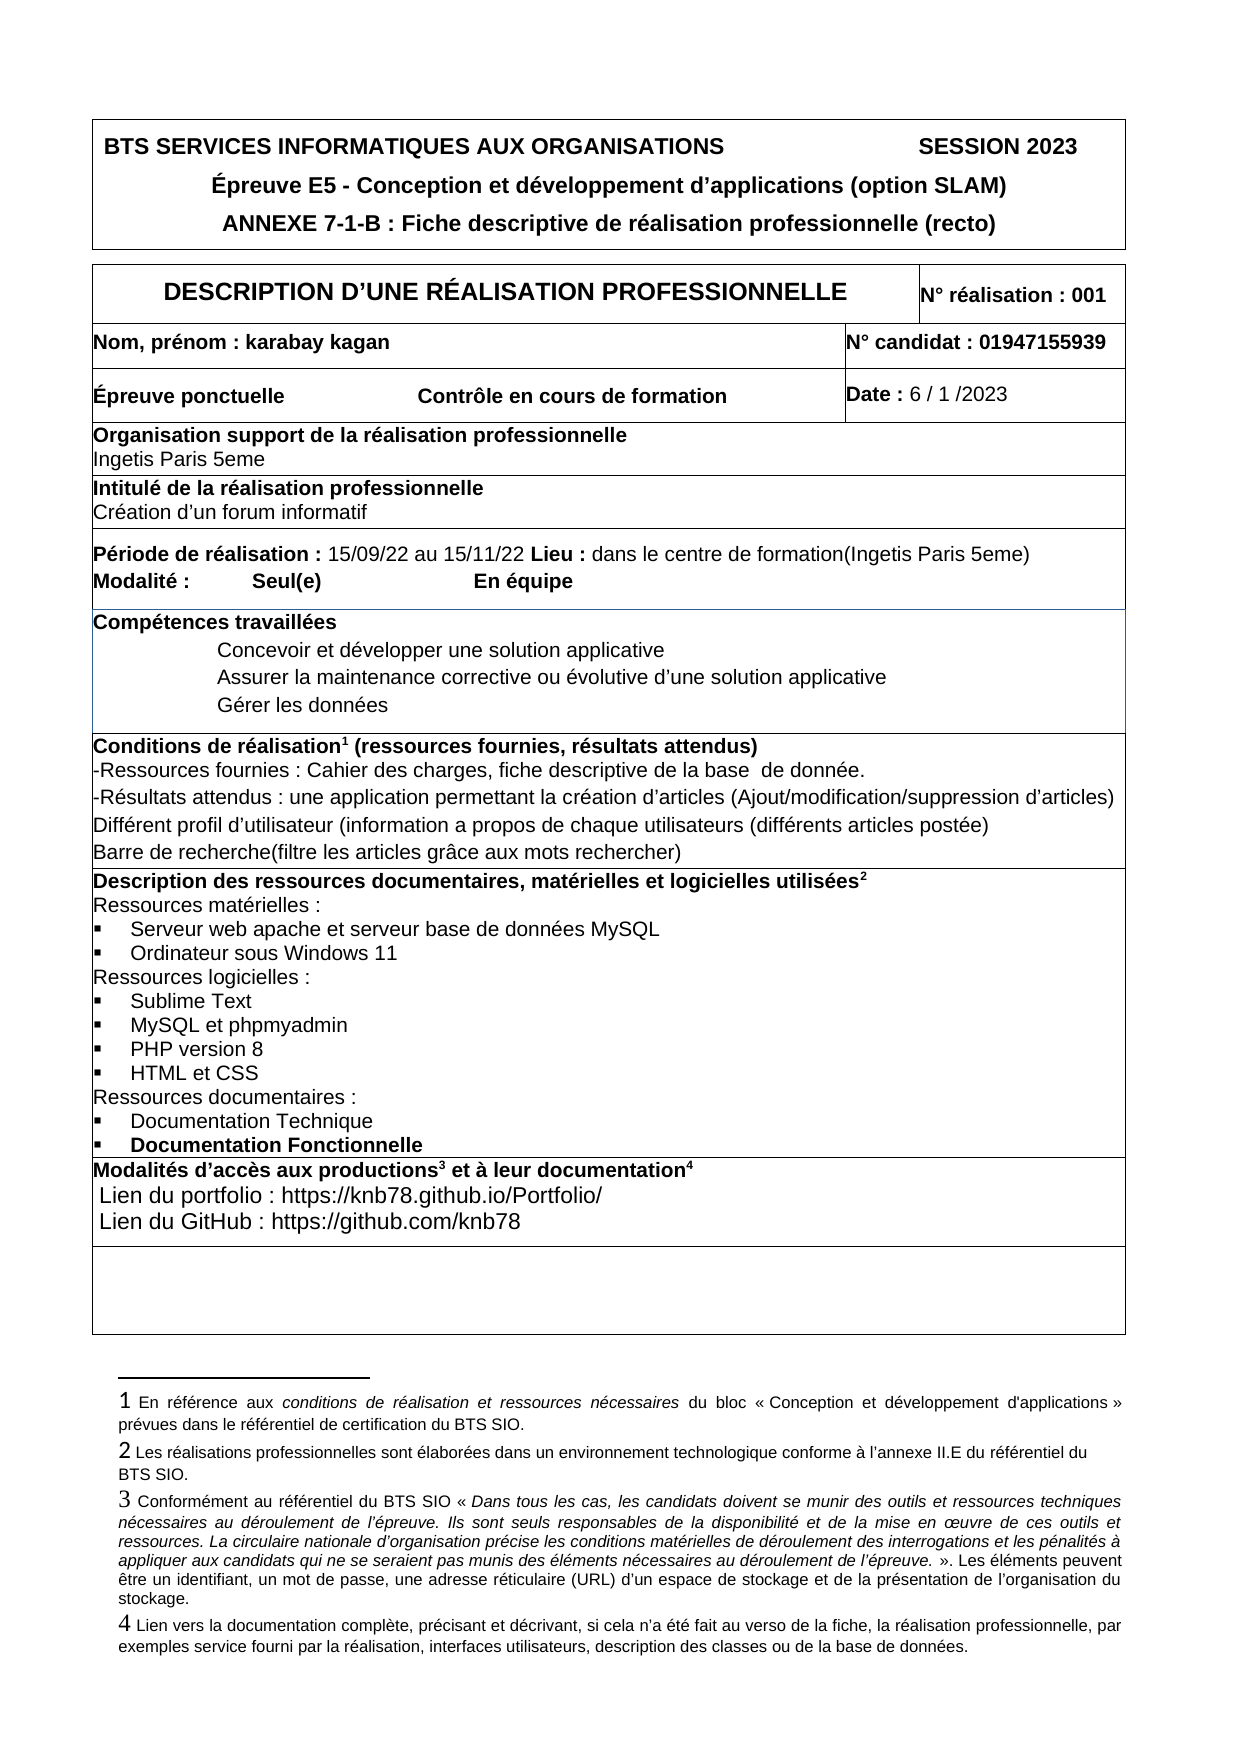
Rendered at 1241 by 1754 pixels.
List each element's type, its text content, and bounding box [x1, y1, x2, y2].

table_cell Épreuve ponctuelle [93, 369, 417, 422]
table_cell Intitulé de la réalisation professionnelle Création d’un forum informatif [93, 476, 1125, 528]
table_cell [93, 1247, 1125, 1334]
table_header DESCRIPTION D’UNE RÉALISATION PROFESSIONNELLE [93, 265, 919, 323]
table_cell Modalités d’accès aux productions et à leur documentation Lien du portfolio : https://knb78.github.io/Portfolio/ Lien du GitHub : https://github.com/knb78 [93, 1158, 1125, 1246]
table_cell Date : 6 / 1 /2023 [846, 369, 1125, 422]
table_cell Nom, prénom : karabay kagan [93, 324, 845, 368]
table_cell Compétences travaillées Concevoir et développer une solution applicative Assurer la maintenance corrective ou évolutive d’une solution applicative Gérer les données [93, 610, 1125, 733]
table_header N° réalisation : 001 [920, 265, 1125, 323]
table_cell Période de réalisation : 15/09/22 au 15/11/22 Lieu : dans le centre de formation(Ingetis Paris 5eme) Modalité : Seul(e) En équipe [93, 529, 1125, 609]
table_cell Organisation support de la réalisation professionnelle Ingetis Paris 5eme [93, 423, 1125, 475]
table_cell N° candidat : 01947155939 [846, 324, 1125, 368]
table_cell Conditions de réalisation (ressources fournies, résultats attendus) -Ressources fournies : Cahier des charges, fiche descriptive de la base de donnée. -Résultats attendus : une application permettant la création d’articles (Ajout/modification/suppression d’articles) Différent profil d’utilisateur (information a propos de chaque utilisateurs (différents articles postée) Barre de recherche(filtre les articles grâce aux mots rechercher) [93, 734, 1125, 868]
table_cell Description des ressources documentaires, matérielles et logicielles utilisées Ressources matérielles : Serveur web apache et serveur base de données MySQL Ordinateur sous Windows 11 Ressources logicielles : Sublime Text MySQL et phpmyadmin PHP version 8 HTML et CSS Ressources documentaires : Documentation Technique Documentation Fonctionnelle [93, 869, 1125, 1157]
table_cell Contrôle en cours de formation [417, 369, 845, 422]
table_header BTS Services informatiques aux organisations SESSION 2023 Épreuve E5 - Conception et développement d’applications (option SLAM) ANNEXE 7-1-B : Fiche descriptive de réalisation professionnelle (recto) [93, 120, 1125, 249]
